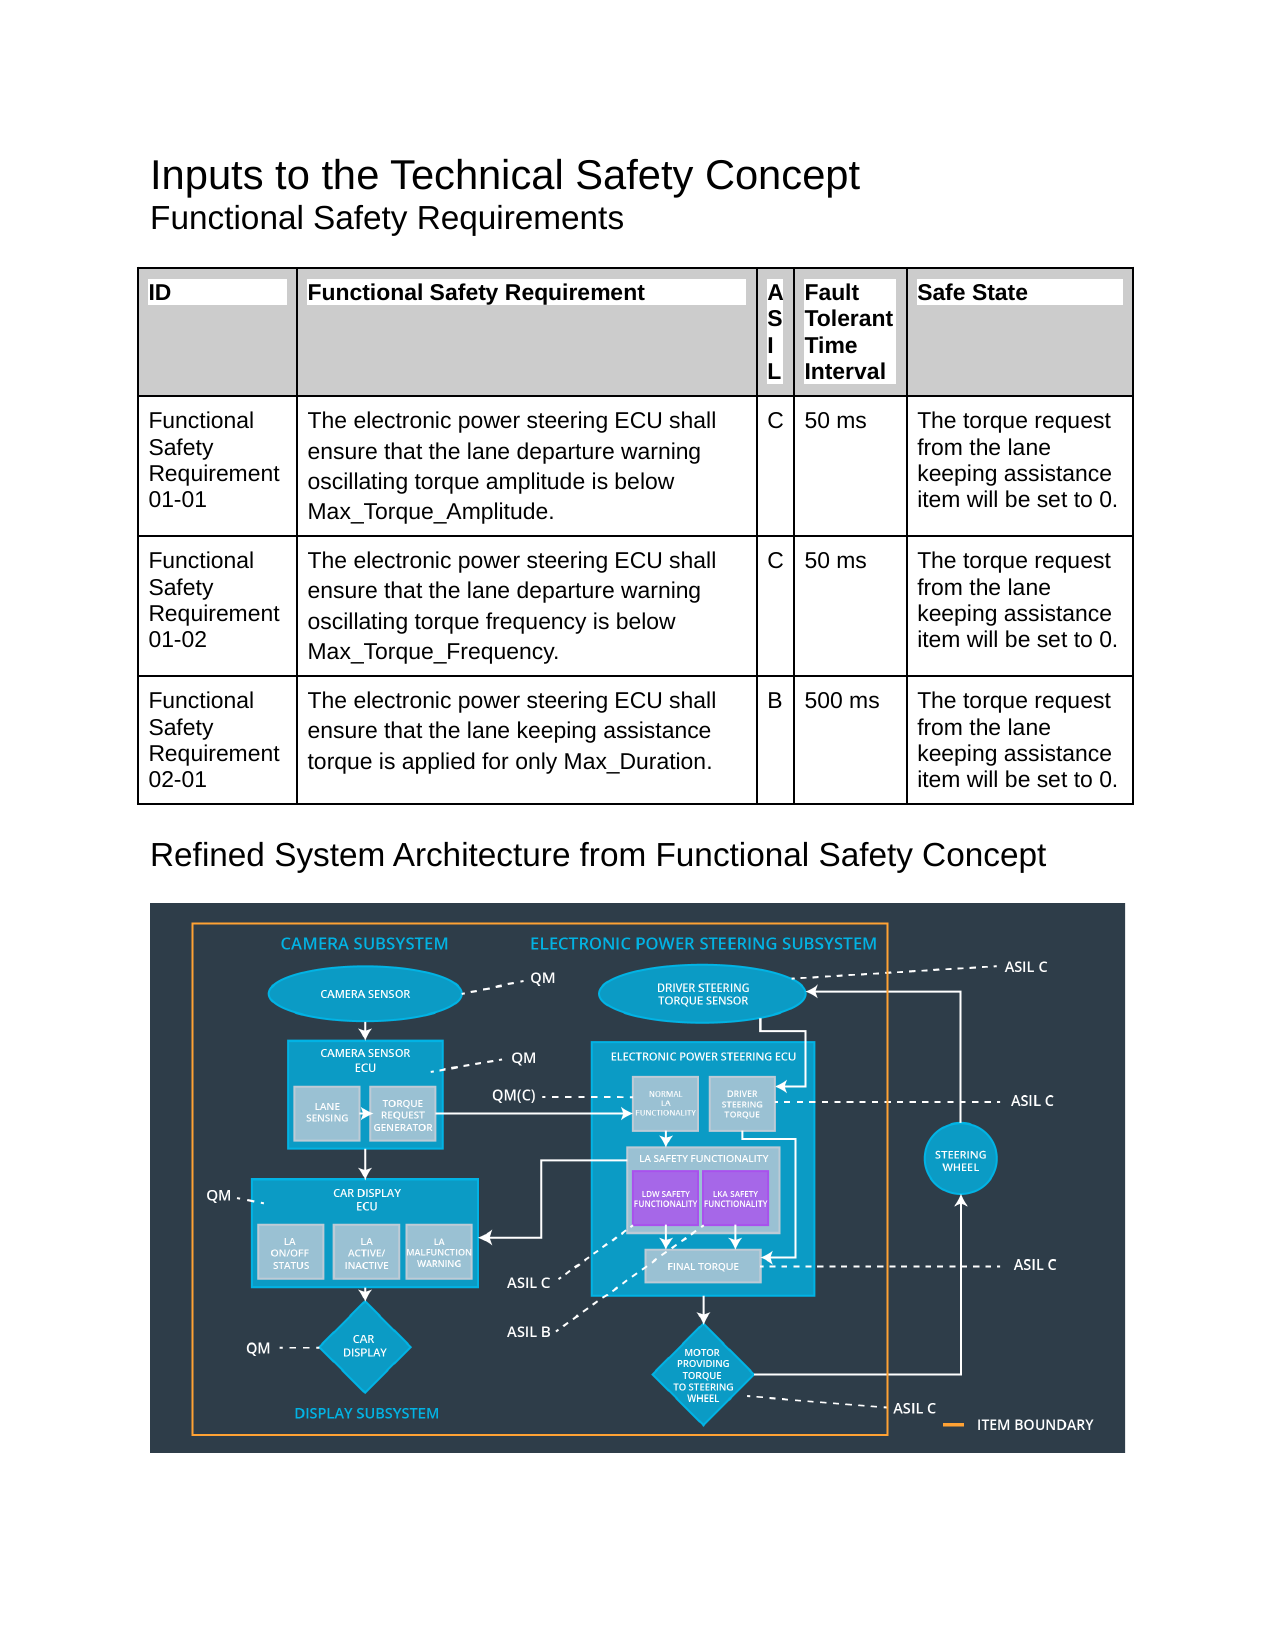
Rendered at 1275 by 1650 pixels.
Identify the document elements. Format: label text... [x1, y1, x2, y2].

table_cell 50 ms [795, 537, 906, 675]
table_cell The torque request from the lane keeping assistance item will be set to 0. [908, 537, 1132, 675]
table_cell Functional Safety Requirement 02-01 [139, 677, 296, 803]
table_header Fault Tolerant Time Interval [795, 269, 906, 395]
subtitle Functional Safety Requirements [150, 198, 1125, 236]
table_cell The torque request from the lane keeping assistance item will be set to 0. [908, 677, 1132, 803]
table_cell The electronic power steering ECU shall ensure that the lane departure warning oscillating torque amplitude is below Max_Torque_Amplitude. [298, 397, 756, 535]
table_cell Functional Safety Requirement 01-02 [139, 537, 296, 675]
table_cell The torque request from the lane keeping assistance item will be set to 0. [908, 397, 1132, 535]
table_cell Functional Safety Requirement 01-01 [139, 397, 296, 535]
table_header Functional Safety Requirement [298, 269, 756, 395]
table_header Safe State [908, 269, 1132, 395]
table_header ASIL [758, 269, 793, 395]
table_cell The electronic power steering ECU shall ensure that the lane keeping assistance torque is applied for only Max_Duration. [298, 677, 756, 803]
table_header ID [139, 269, 296, 395]
table_cell 500 ms [795, 677, 906, 803]
table_cell C [758, 537, 793, 675]
table_cell The electronic power steering ECU shall ensure that the lane departure warning oscillating torque frequency is below Max_Torque_Frequency. [298, 537, 756, 675]
subtitle Refined System Architecture from Functional Safety Concept [150, 835, 1125, 874]
table_cell 50 ms [795, 397, 906, 535]
picture [150, 903, 1125, 1453]
table_cell C [758, 397, 793, 535]
subtitle Inputs to the Technical Safety Concept [150, 150, 1125, 198]
table_cell B [758, 677, 793, 803]
